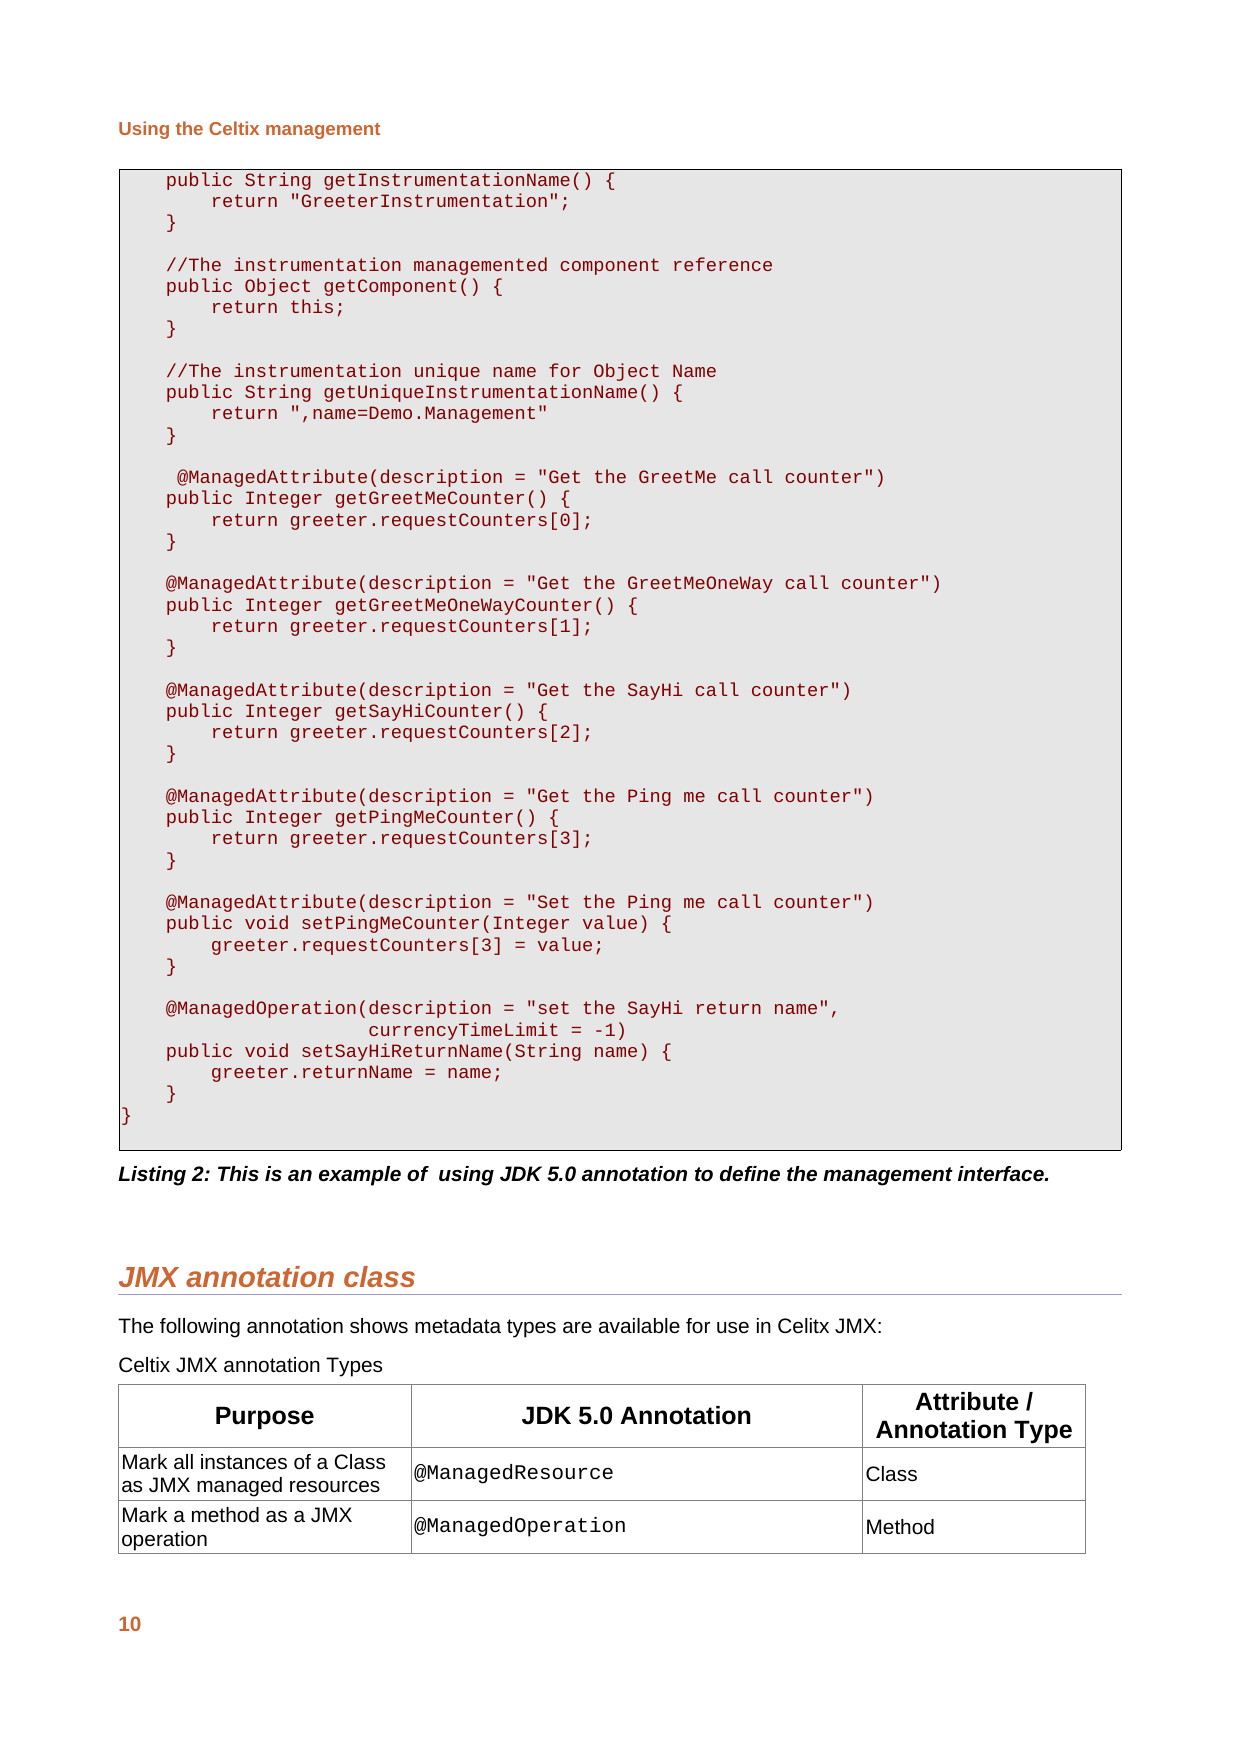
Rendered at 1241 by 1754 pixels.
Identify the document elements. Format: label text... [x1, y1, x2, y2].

table_cell Class [863, 1448, 1085, 1500]
subtitle JMX annotation class [118, 1261, 1122, 1294]
table_header JDK 5.0 Annotation [412, 1385, 862, 1447]
text The following annotation shows metadata types are available for use in Celitx JMX: [118, 1315, 1122, 1338]
text Celtix JMX annotation Types [118, 1353, 1122, 1376]
table_cell @ManagedOperation [412, 1501, 862, 1553]
table_header public String getInstrumentationName() { return "GreeterInstrumentation"; } //The instrumentation managemented component reference public Object getComponent() { return this; } //The instrumentation unique name for Object Name public String getUniqueInstrumentationName() { return ",name=Demo.Management" } @ManagedAttribute(description = "Get the GreetMe call counter") public Integer getGreetMeCounter() { return greeter.requestCounters[0]; } @ManagedAttribute(description = "Get the GreetMeOneWay call counter") public Integer getGreetMeOneWayCounter() { return greeter.requestCounters[1]; } @ManagedAttribute(description = "Get the SayHi call counter") public Integer getSayHiCounter() { return greeter.requestCounters[2]; } @ManagedAttribute(description = "Get the Ping me call counter") public Integer getPingMeCounter() { return greeter.requestCounters[3]; } @ManagedAttribute(description = "Set the Ping me call counter") public void setPingMeCounter(Integer value) { greeter.requestCounters[3] = value; } @ManagedOperation(description = "set the SayHi return name", currencyTimeLimit = -1) public void setSayHiReturnName(String name) { greeter.returnName = name; } } [120, 170, 1121, 1150]
table_header Purpose [119, 1385, 411, 1447]
table_cell Mark all instances of a Class as JMX managed resources [119, 1448, 411, 1500]
table_cell @ManagedResource [412, 1448, 862, 1500]
table_cell Mark a method as a JMX operation [119, 1501, 411, 1553]
list Listing 2: This is an example of using JDK 5.0 annotation to define the management interface. [118, 1162, 1122, 1186]
table_cell Method [863, 1501, 1085, 1553]
table_header Attribute / Annotation Type [863, 1385, 1085, 1447]
